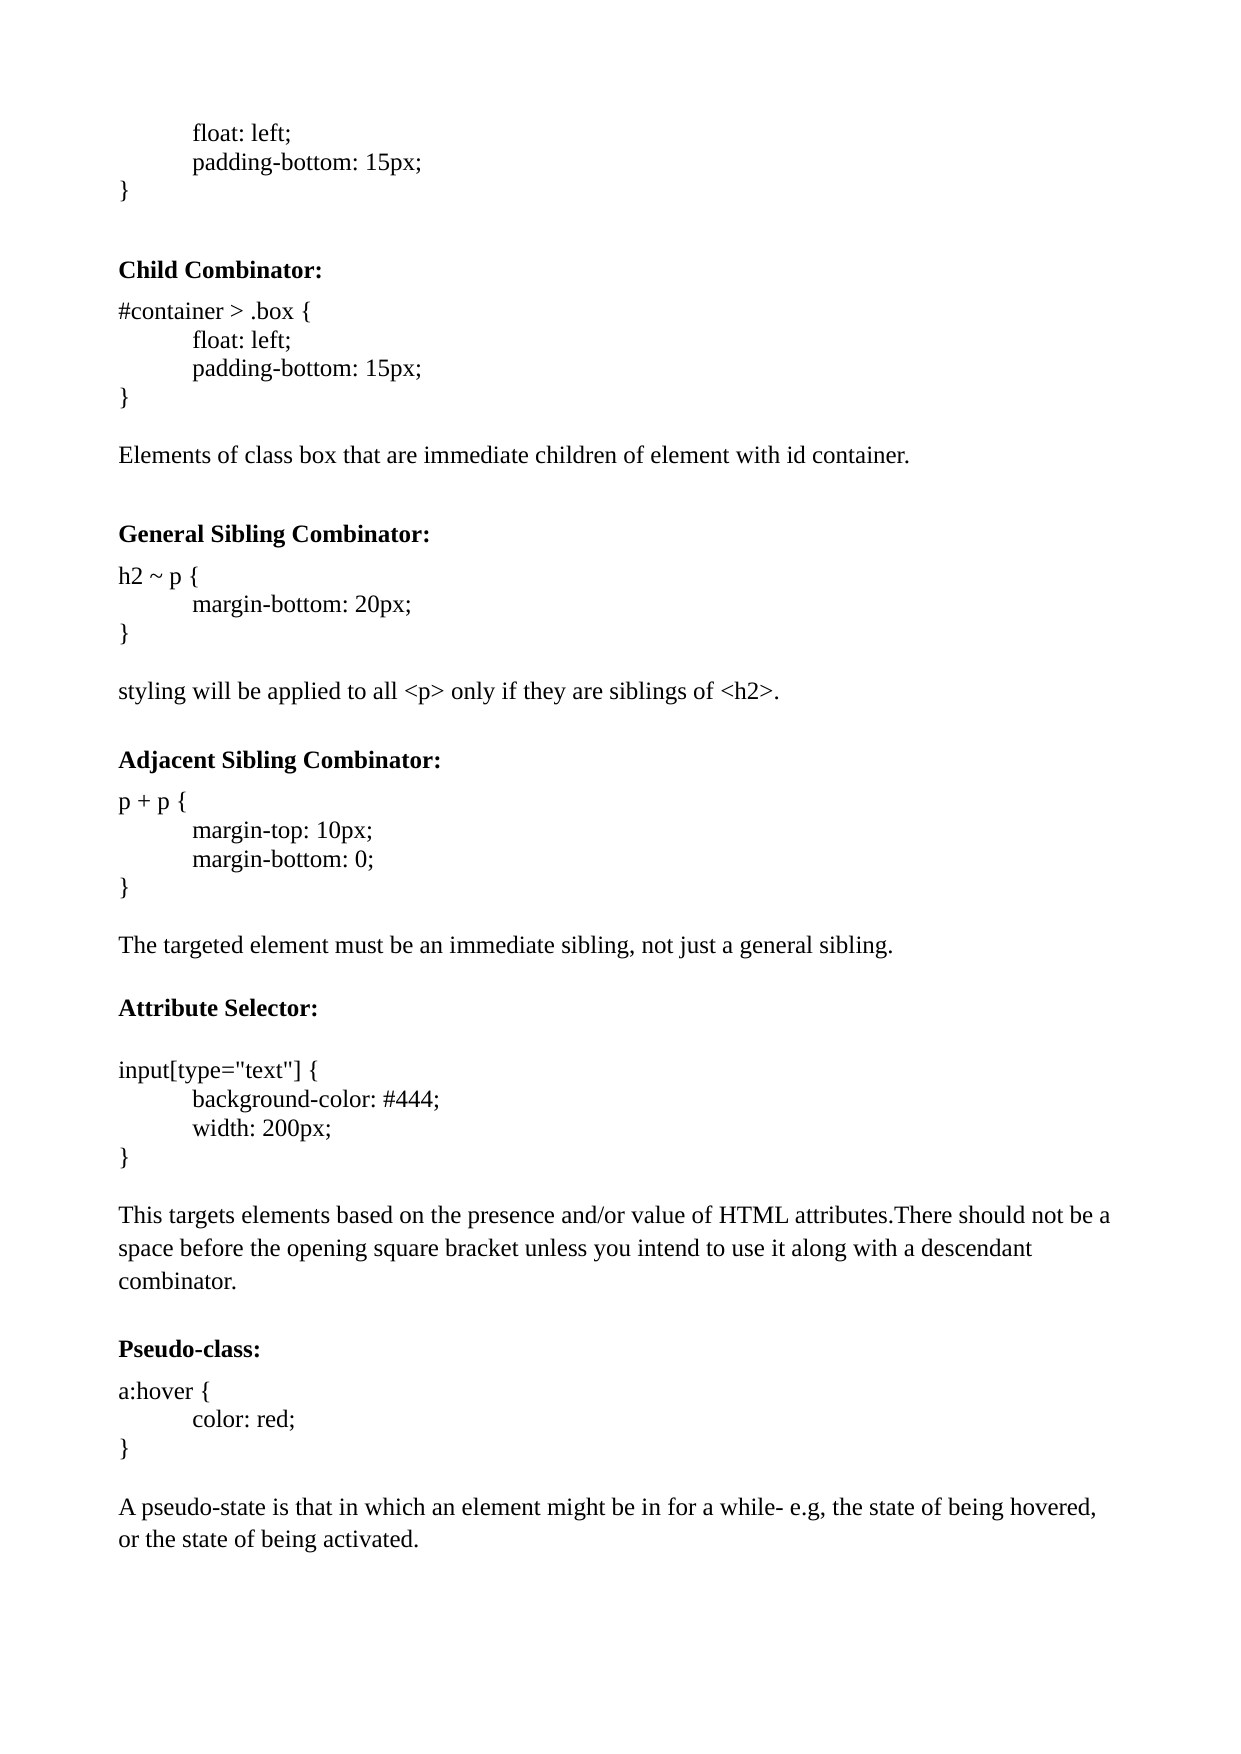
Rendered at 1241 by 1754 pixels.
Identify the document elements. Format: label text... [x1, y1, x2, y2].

text Attribute Selector: [118, 993, 1122, 1022]
text This targets elements based on the presence and/or value of HTML attributes.There should not be a space before the opening square bracket unless you intend to use it along with a descendant combinator. [118, 1200, 1122, 1295]
subtitle Adjacent Sibling Combinator: [118, 745, 1122, 774]
text p + p { [118, 786, 1122, 815]
text } [118, 176, 1122, 204]
text #container > .box { [118, 296, 1122, 325]
text input[type="text"] { [118, 1056, 1122, 1084]
text h2 ~ p { [118, 561, 1122, 589]
text padding-bottom: 15px; [118, 353, 1122, 382]
text width: 200px; [118, 1113, 1122, 1142]
subtitle Pseudo-class: [118, 1334, 1122, 1363]
text a:hover { [118, 1376, 1122, 1404]
text } [118, 1142, 1122, 1171]
text margin-bottom: 20px; [118, 589, 1122, 618]
text padding-bottom: 15px; [118, 147, 1122, 176]
text float: left; [118, 325, 1122, 353]
subtitle General Sibling Combinator: [118, 519, 1122, 548]
text } [118, 1433, 1122, 1462]
text A pseudo-state is that in which an element might be in for a while- e.g, the state of being hovered, or the state of being activated. [118, 1492, 1122, 1553]
text Elements of class box that are immediate children of element with id container. [118, 440, 1122, 469]
subtitle Child Combinator: [118, 255, 1122, 283]
text color: red; [118, 1404, 1122, 1433]
text styling will be applied to all <p> only if they are siblings of <h2>. [118, 676, 1122, 705]
text margin-top: 10px; [118, 815, 1122, 844]
text } [118, 872, 1122, 901]
text The targeted element must be an immediate sibling, not just a general sibling. [118, 931, 1122, 959]
text } [118, 382, 1122, 411]
text background-color: #444; [118, 1084, 1122, 1113]
text float: left; [118, 118, 1122, 147]
text } [118, 618, 1122, 647]
text margin-bottom: 0; [118, 844, 1122, 872]
